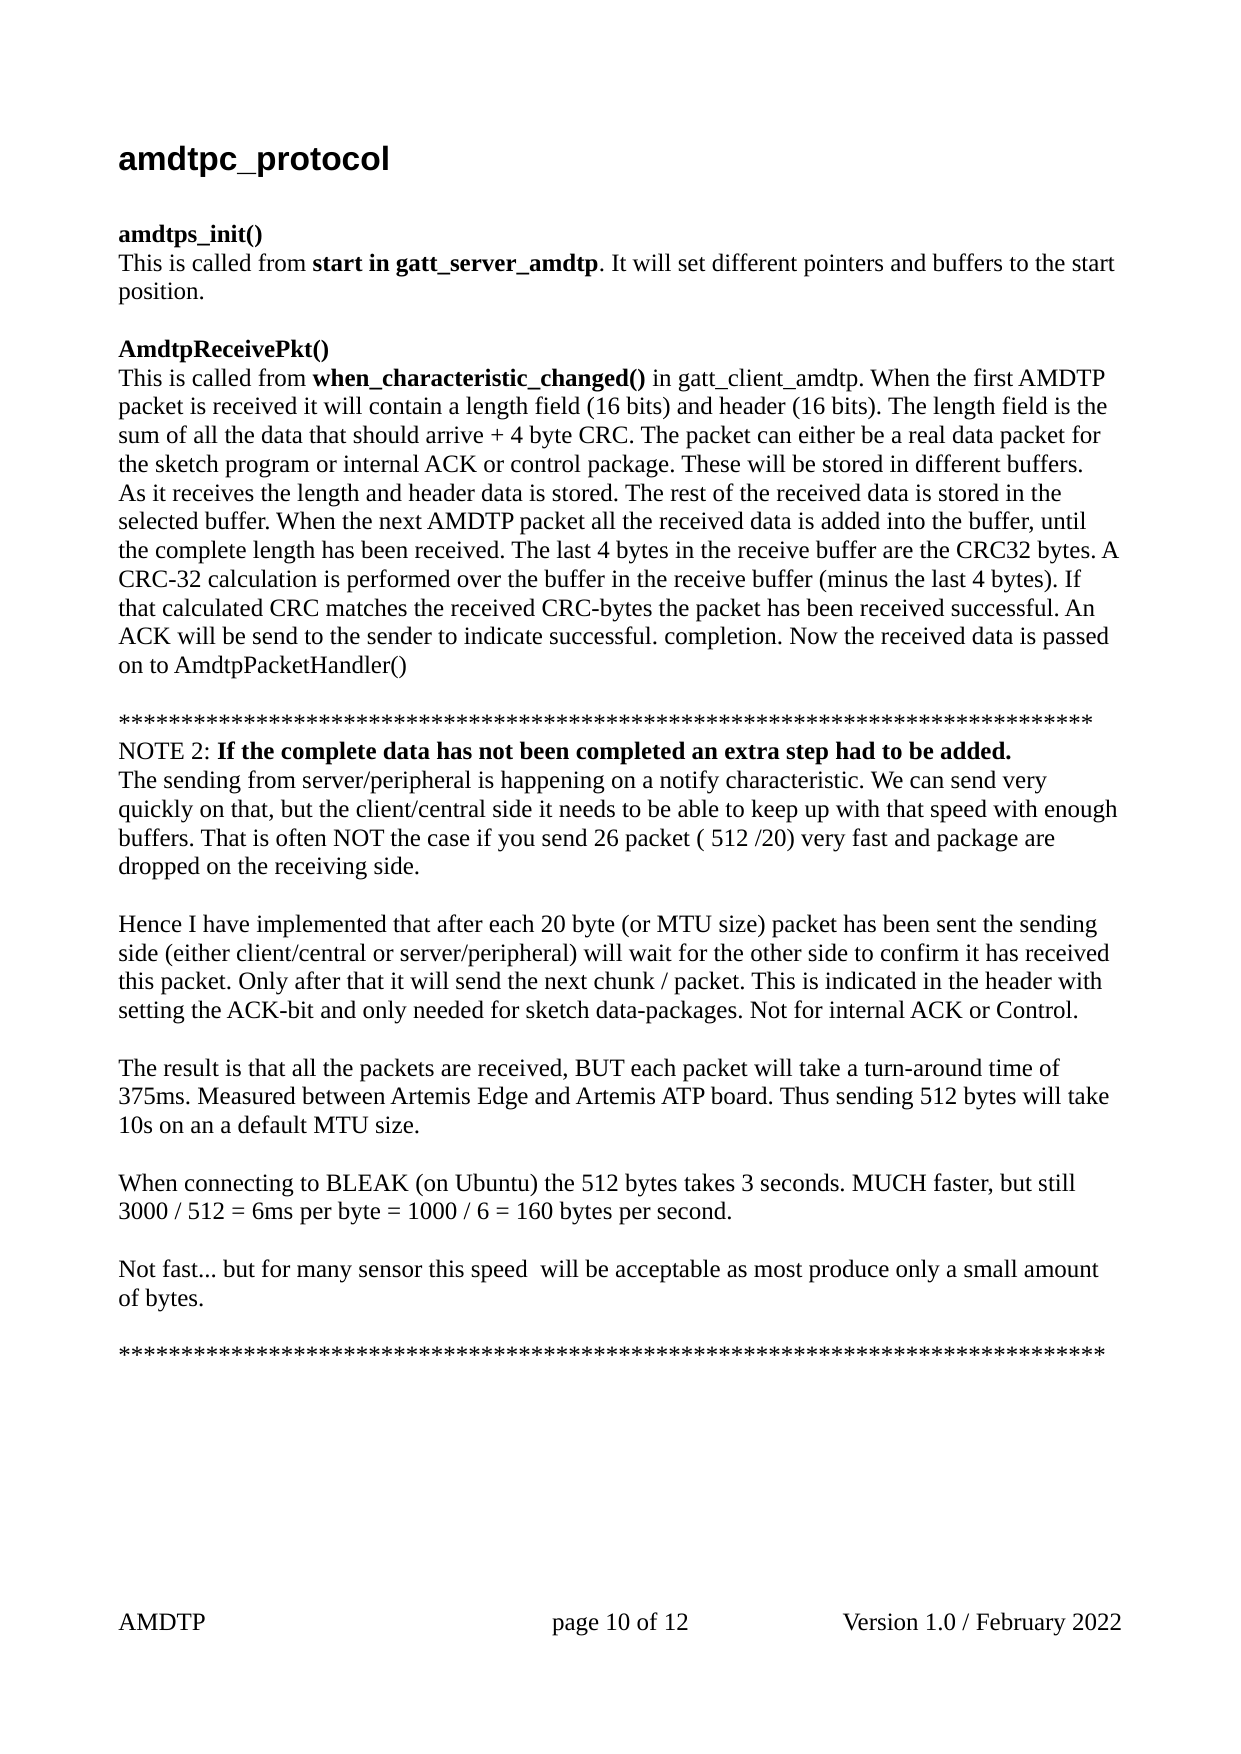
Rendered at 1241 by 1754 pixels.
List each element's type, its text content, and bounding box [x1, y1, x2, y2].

text NOTE 2: If the complete data has not been completed an extra step had to be added. [118, 736, 1122, 765]
text ******************************************************************************* [118, 1340, 1122, 1369]
text As it receives the length and header data is stored. The rest of the received data is stored in the selected buffer. When the next AMDTP packet all the received data is added into the buffer, until the complete length has been received. The last 4 bytes in the receive buffer are the CRC32 bytes. A CRC-32 calculation is performed over the buffer in the receive buffer (minus the last 4 bytes). If that calculated CRC matches the received CRC-bytes the packet has been received successful. An ACK will be send to the sender to indicate successful. completion. Now the received data is passed on to AmdtpPacketHandler() [118, 478, 1122, 679]
text This is called from when_characteristic_changed() in gatt_client_amdtp. When the first AMDTP packet is received it will contain a length field (16 bits) and header (16 bits). The length field is the sum of all the data that should arrive + 4 byte CRC. The packet can either be a real data packet for the sketch program or internal ACK or control package. These will be stored in different buffers. [118, 363, 1122, 478]
text This is called from start in gatt_server_amdtp. It will set different pointers and buffers to the start position. [118, 248, 1122, 305]
text The sending from server/peripheral is happening on a notify characteristic. We can send very quickly on that, but the client/central side it needs to be able to keep up with that speed with enough buffers. That is often NOT the case if you send 26 packet ( 512 /20) very fast and package are dropped on the receiving side. [118, 765, 1122, 880]
text When connecting to BLEAK (on Ubuntu) the 512 bytes takes 3 seconds. MUCH faster, but still [118, 1168, 1122, 1196]
text amdtps_init() [118, 219, 1122, 248]
text The result is that all the packets are received, BUT each packet will take a turn-around time of 375ms. Measured between Artemis Edge and Artemis ATP board. Thus sending 512 bytes will take 10s on an a default MTU size. [118, 1053, 1122, 1139]
text Hence I have implemented that after each 20 byte (or MTU size) packet has been sent the sending side (either client/central or server/peripheral) will wait for the other side to confirm it has received this packet. Only after that it will send the next chunk / packet. This is indicated in the header with setting the ACK-bit and only needed for sketch data-packages. Not for internal ACK or Control. [118, 909, 1122, 1024]
subtitle amdtpc_protocol [118, 139, 1122, 178]
text Not fast... but for many sensor this speed will be acceptable as most produce only a small amount of bytes. [118, 1254, 1122, 1311]
text 3000 / 512 = 6ms per byte = 1000 / 6 = 160 bytes per second. [118, 1196, 1122, 1225]
text AmdtpReceivePkt() [118, 334, 1122, 363]
text ****************************************************************************** [118, 708, 1122, 736]
